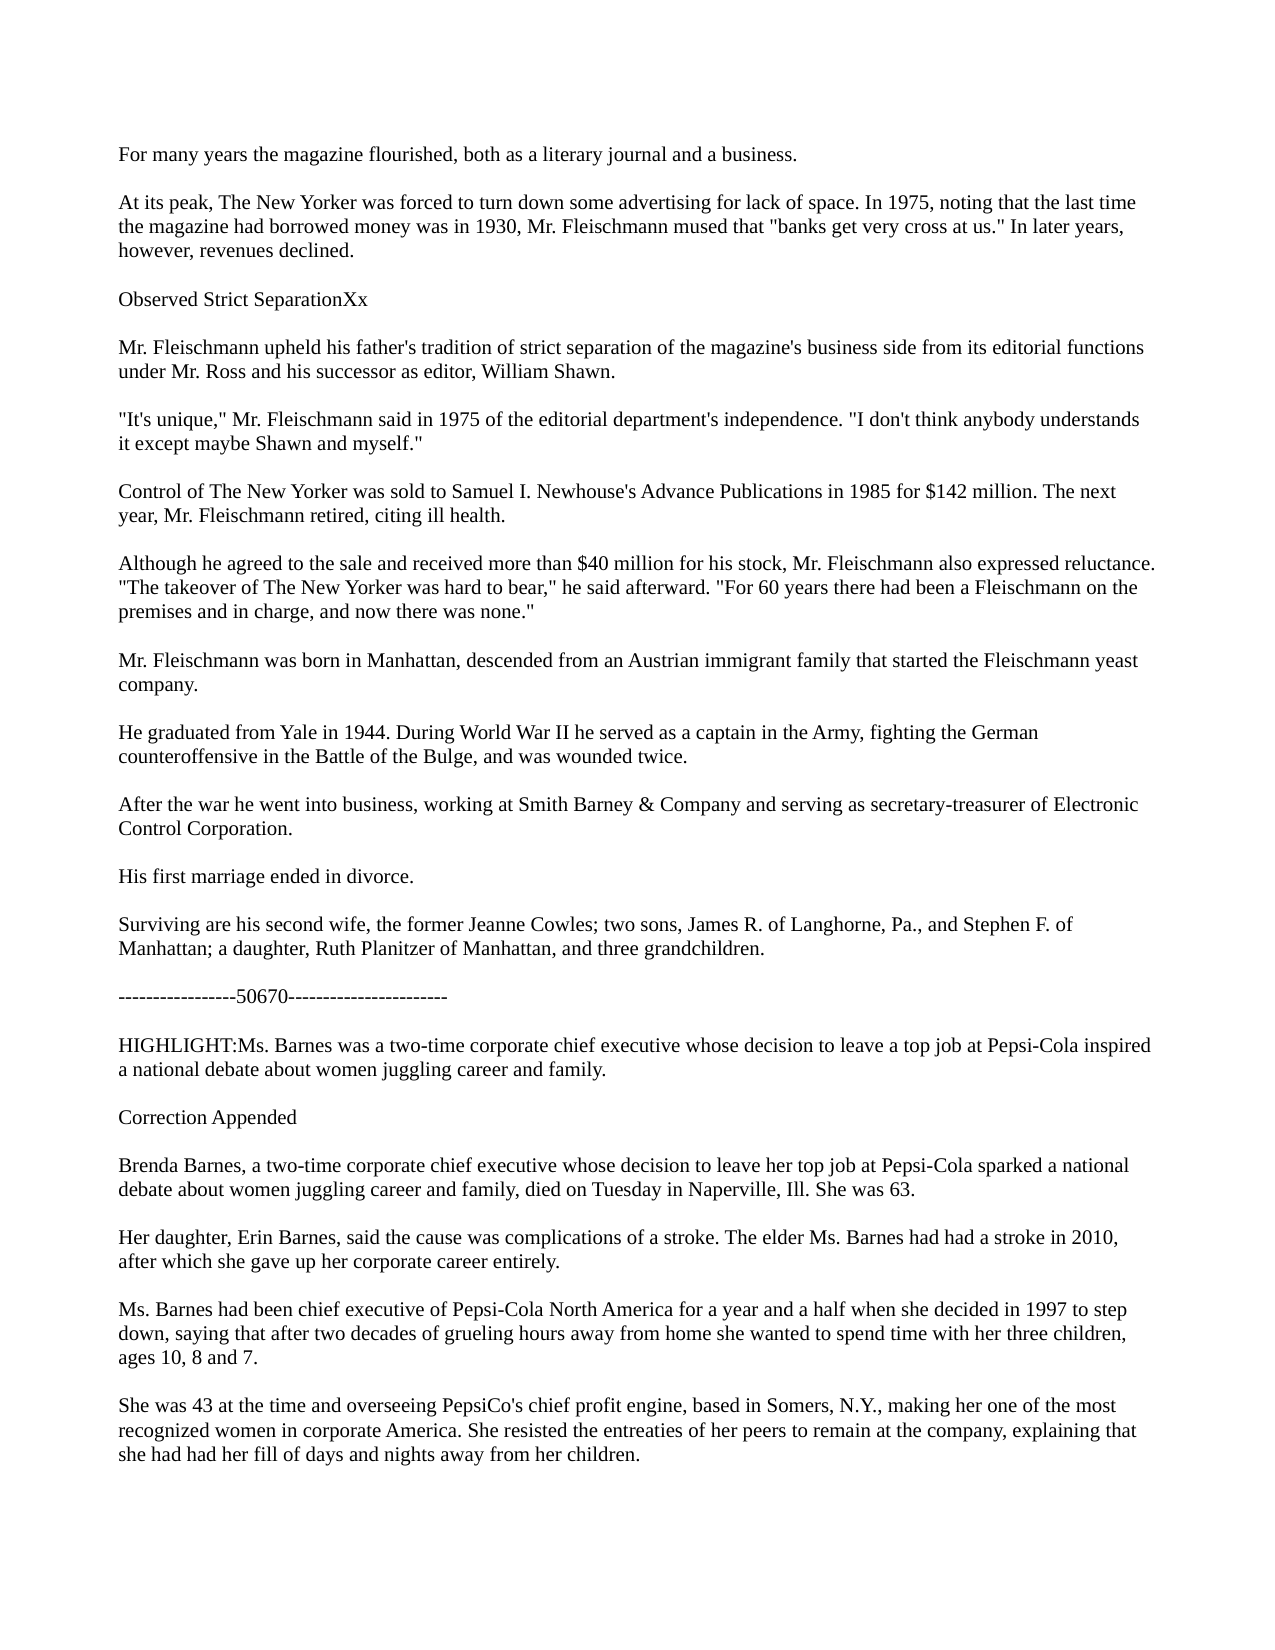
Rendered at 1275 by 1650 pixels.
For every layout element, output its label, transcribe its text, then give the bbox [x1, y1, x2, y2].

text Mr. Fleischmann upheld his father's tradition of strict separation of the magazine's business side from its editorial functions under Mr. Ross and his successor as editor, William Shawn. [118, 335, 1157, 383]
text Mr. Fleischmann was born in Manhattan, descended from an Austrian immigrant family that started the Fleischmann yeast company. [118, 647, 1157, 696]
text Ms. Barnes had been chief executive of Pepsi-Cola North America for a year and a half when she decided in 1997 to step down, saying that after two decades of grueling hours away from home she wanted to spend time with her three children, ages 10, 8 and 7. [118, 1297, 1157, 1369]
text "It's unique," Mr. Fleischmann said in 1975 of the editorial department's independence. "I don't think anybody understands it except maybe Shawn and myself." [118, 407, 1157, 455]
text Although he agreed to the sale and received more than $40 million for his stock, Mr. Fleischmann also expressed reluctance. "The takeover of The New Yorker was hard to bear," he said afterward. "For 60 years there had been a Fleischmann on the premises and in charge, and now there was none." [118, 551, 1157, 623]
text Brenda Barnes, a two-time corporate chief executive whose decision to leave her top job at Pepsi-Cola sparked a national debate about women juggling career and family, died on Tuesday in Naperville, Ill. She was 63. [118, 1153, 1157, 1201]
text She was 43 at the time and overseeing PepsiCo's chief profit engine, based in Somers, N.Y., making her one of the most recognized women in corporate America. She resisted the entreaties of her peers to remain at the company, explaining that she had had her fill of days and nights away from her children. [118, 1393, 1157, 1466]
text -----------------50670----------------------- [118, 984, 1157, 1008]
text For many years the magazine flourished, both as a literary journal and a business. [118, 142, 1157, 166]
text Correction Appended [118, 1105, 1157, 1129]
text Surviving are his second wife, the former Jeanne Cowles; two sons, James R. of Langhorne, Pa., and Stephen F. of Manhattan; a daughter, Ruth Planitzer of Manhattan, and three grandchildren. [118, 912, 1157, 960]
text His first marriage ended in divorce. [118, 864, 1157, 888]
text He graduated from Yale in 1944. During World War II he served as a captain in the Army, fighting the German counteroffensive in the Battle of the Bulge, and was wounded twice. [118, 720, 1157, 768]
text Her daughter, Erin Barnes, said the cause was complications of a stroke. The elder Ms. Barnes had had a stroke in 2010, after which she gave up her corporate career entirely. [118, 1225, 1157, 1273]
text HIGHLIGHT:Ms. Barnes was a two-time corporate chief executive whose decision to leave a top job at Pepsi-Cola inspired a national debate about women juggling career and family. [118, 1032, 1157, 1081]
text After the war he went into business, working at Smith Barney & Company and serving as secretary-treasurer of Electronic Control Corporation. [118, 792, 1157, 840]
text At its peak, The New Yorker was forced to turn down some advertising for lack of space. In 1975, noting that the last time the magazine had borrowed money was in 1930, Mr. Fleischmann mused that "banks get very cross at us." In later years, however, revenues declined. [118, 190, 1157, 262]
text Control of The New Yorker was sold to Samuel I. Newhouse's Advance Publications in 1985 for $142 million. The next year, Mr. Fleischmann retired, citing ill health. [118, 479, 1157, 527]
text Observed Strict SeparationXx [118, 287, 1157, 311]
